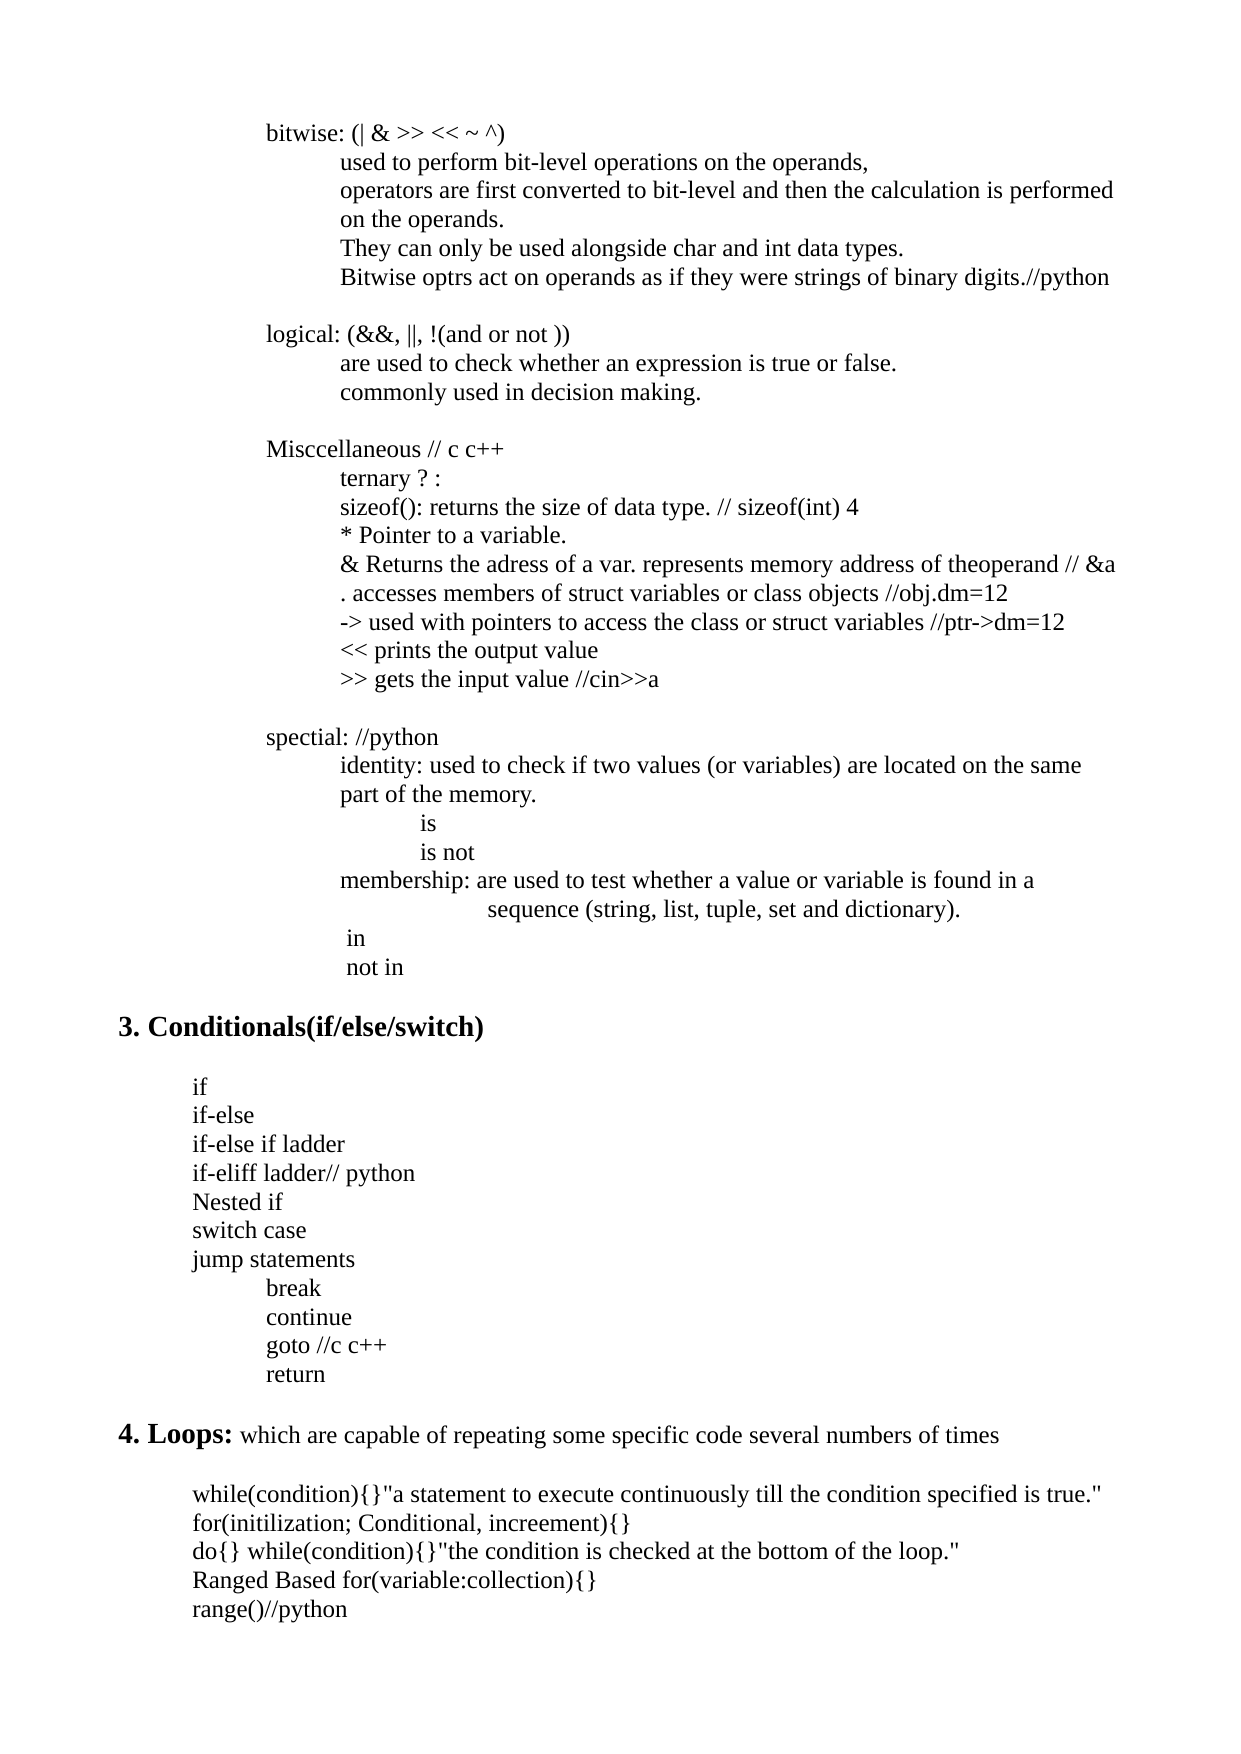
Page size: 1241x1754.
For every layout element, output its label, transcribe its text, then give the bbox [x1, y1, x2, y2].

text if-eliff ladder// python [118, 1158, 1122, 1187]
text switch case [118, 1215, 1122, 1244]
text -> used with pointers to access the class or struct variables //ptr->dm=12 [118, 607, 1122, 636]
text if-else if ladder [118, 1129, 1122, 1158]
text bitwise: (| & >> << ~ ^) [118, 118, 1122, 147]
text They can only be used alongside char and int data types. [118, 233, 1122, 262]
text commonly used in decision making. [118, 377, 1122, 406]
text operators are first converted to bit-level and then the calculation is performed on the operands. [118, 176, 1122, 233]
text if-else [118, 1100, 1122, 1129]
text return [118, 1359, 1122, 1388]
text sizeof(): returns the size of data type. // sizeof(int) 4 [118, 492, 1122, 521]
text is [118, 808, 1122, 837]
text are used to check whether an expression is true or false. [118, 348, 1122, 377]
text membership: are used to test whether a value or variable is found in a sequence (string, list, tuple, set and dictionary). [118, 866, 1122, 923]
text while(condition){}"a statement to execute continuously till the condition specified is true." [118, 1479, 1122, 1508]
text not in [118, 952, 1122, 981]
text Bitwise optrs act on operands as if they were strings of binary digits.//python [118, 262, 1122, 291]
text goto //c c++ [118, 1330, 1122, 1359]
text . accesses members of struct variables or class objects //obj.dm=12 [118, 578, 1122, 607]
text identity: used to check if two values (or variables) are located on the same part of the memory. [118, 751, 1122, 808]
text for(initilization; Conditional, increement){} [118, 1508, 1122, 1536]
text do{} while(condition){}"the condition is checked at the bottom of the loop." [118, 1536, 1122, 1565]
text ternary ? : [118, 463, 1122, 492]
text Ranged Based for(variable:collection){} [118, 1565, 1122, 1594]
text jump statements [118, 1244, 1122, 1273]
text continue [118, 1302, 1122, 1330]
text 3. Conditionals(if/else/switch) [118, 1009, 1122, 1043]
text in [118, 923, 1122, 952]
text if [118, 1072, 1122, 1100]
text Nested if [118, 1187, 1122, 1215]
text is not [118, 837, 1122, 866]
text & Returns the adress of a var. represents memory address of theoperand // &a [118, 549, 1122, 578]
text spectial: //python [118, 722, 1122, 751]
text used to perform bit-level operations on the operands, [118, 147, 1122, 176]
text >> gets the input value //cin>>a [118, 664, 1122, 693]
text range()//python [118, 1594, 1122, 1623]
text * Pointer to a variable. [118, 521, 1122, 549]
text Misccellaneous // c c++ [118, 434, 1122, 463]
text break [118, 1273, 1122, 1302]
text << prints the output value [118, 636, 1122, 664]
text logical: (&&, ||, !(and or not )) [118, 319, 1122, 348]
text 4. Loops: which are capable of repeating some specific code several numbers of times [118, 1417, 1122, 1450]
